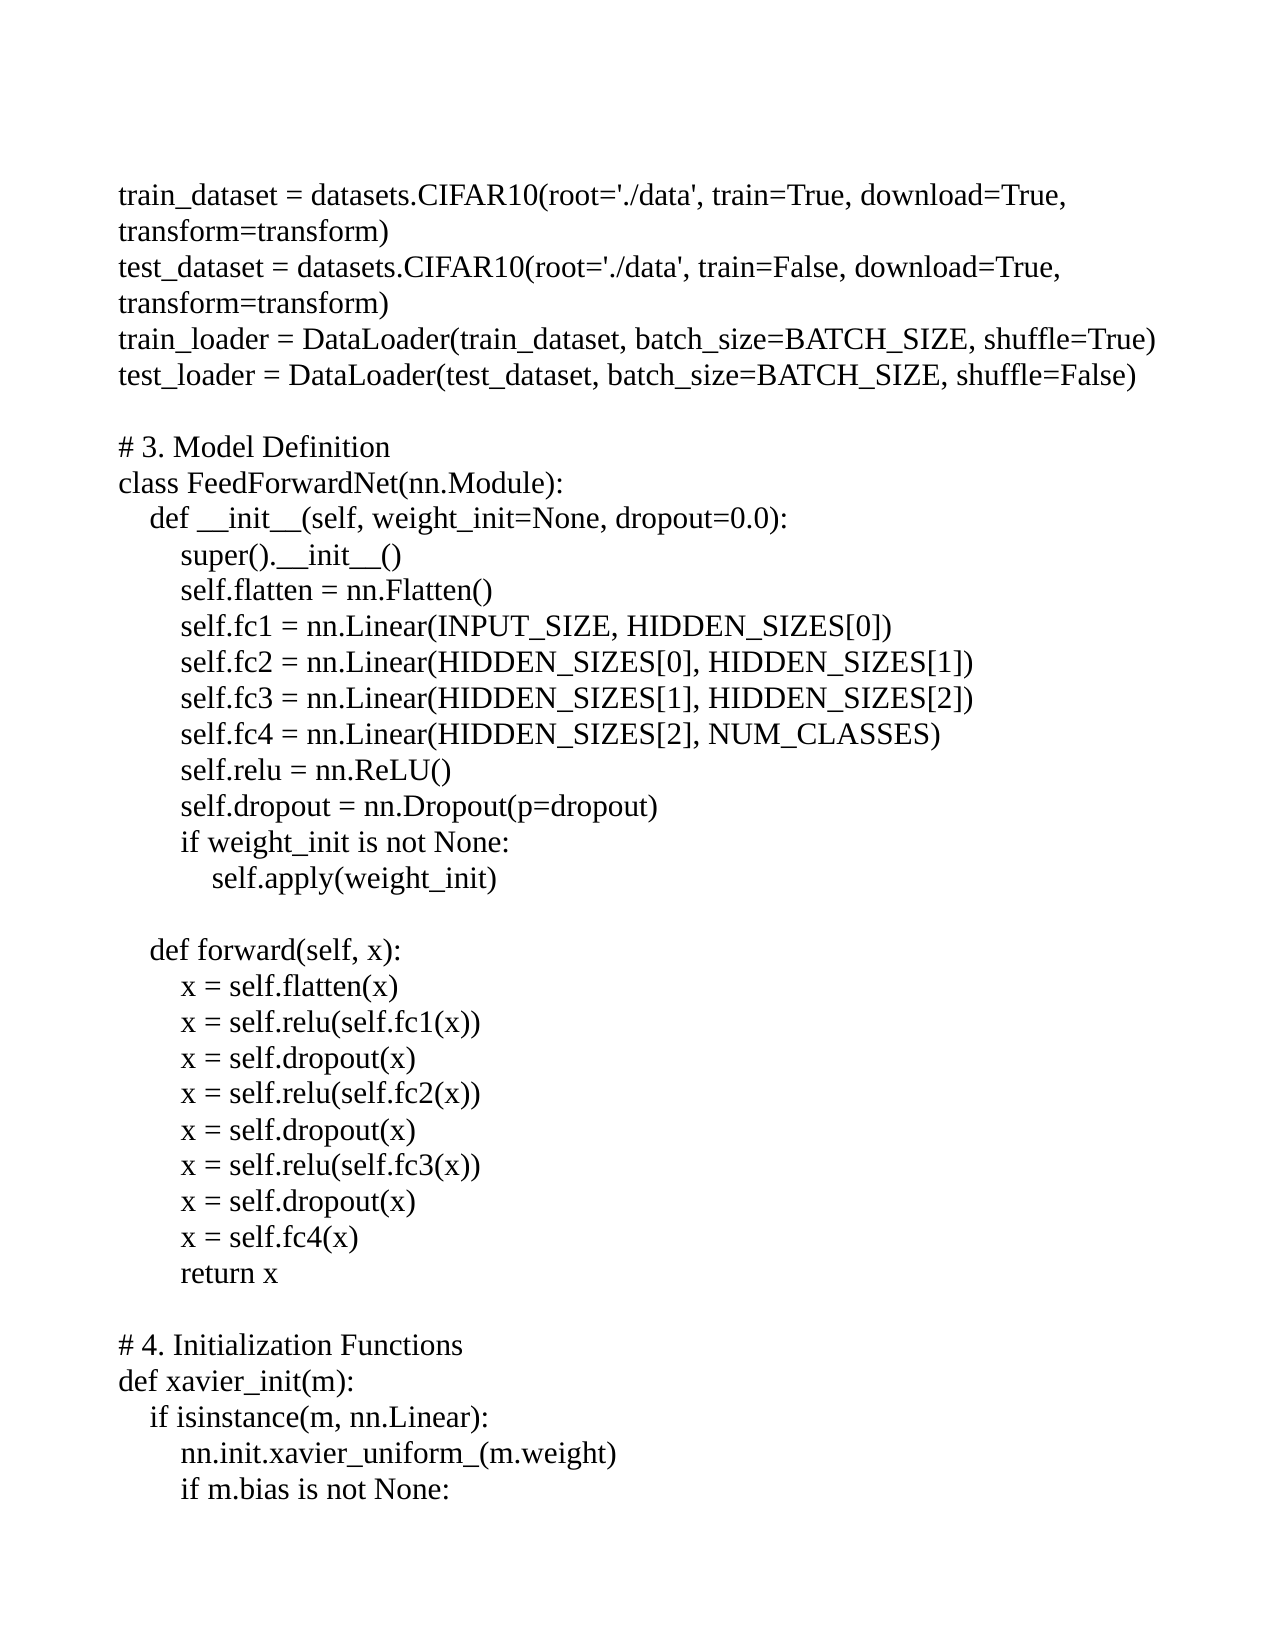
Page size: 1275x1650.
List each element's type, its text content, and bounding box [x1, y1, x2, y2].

text x = self.relu(self.fc1(x)) [118, 1003, 1157, 1039]
text return x [118, 1254, 1157, 1290]
text x = self.dropout(x) [118, 1183, 1157, 1218]
text def forward(self, x): [118, 931, 1157, 967]
text # 4. Initialization Functions [118, 1326, 1157, 1362]
text x = self.fc4(x) [118, 1218, 1157, 1254]
text super().__init__() [118, 536, 1157, 572]
text self.flatten = nn.Flatten() [118, 572, 1157, 608]
text nn.init.xavier_uniform_(m.weight) [118, 1434, 1157, 1470]
text self.fc2 = nn.Linear(HIDDEN_SIZES[0], HIDDEN_SIZES[1]) [118, 643, 1157, 679]
text x = self.dropout(x) [118, 1039, 1157, 1075]
text self.dropout = nn.Dropout(p=dropout) [118, 787, 1157, 823]
text if isinstance(m, nn.Linear): [118, 1398, 1157, 1434]
text # 3. Model Definition [118, 428, 1157, 464]
text self.apply(weight_init) [118, 859, 1157, 895]
text train_loader = DataLoader(train_dataset, batch_size=BATCH_SIZE, shuffle=True) [118, 320, 1157, 356]
text self.relu = nn.ReLU() [118, 751, 1157, 787]
text x = self.flatten(x) [118, 967, 1157, 1003]
text if weight_init is not None: [118, 823, 1157, 859]
text test_dataset = datasets.CIFAR10(root='./data', train=False, download=True, transform=transform) [118, 248, 1157, 320]
text x = self.dropout(x) [118, 1111, 1157, 1147]
text def __init__(self, weight_init=None, dropout=0.0): [118, 500, 1157, 536]
text self.fc3 = nn.Linear(HIDDEN_SIZES[1], HIDDEN_SIZES[2]) [118, 679, 1157, 715]
text self.fc4 = nn.Linear(HIDDEN_SIZES[2], NUM_CLASSES) [118, 715, 1157, 751]
text self.fc1 = nn.Linear(INPUT_SIZE, HIDDEN_SIZES[0]) [118, 608, 1157, 643]
text x = self.relu(self.fc2(x)) [118, 1075, 1157, 1111]
text if m.bias is not None: [118, 1470, 1157, 1506]
text train_dataset = datasets.CIFAR10(root='./data', train=True, download=True, transform=transform) [118, 176, 1157, 248]
text test_loader = DataLoader(test_dataset, batch_size=BATCH_SIZE, shuffle=False) [118, 356, 1157, 392]
text x = self.relu(self.fc3(x)) [118, 1147, 1157, 1183]
text class FeedForwardNet(nn.Module): [118, 464, 1157, 500]
text def xavier_init(m): [118, 1362, 1157, 1398]
